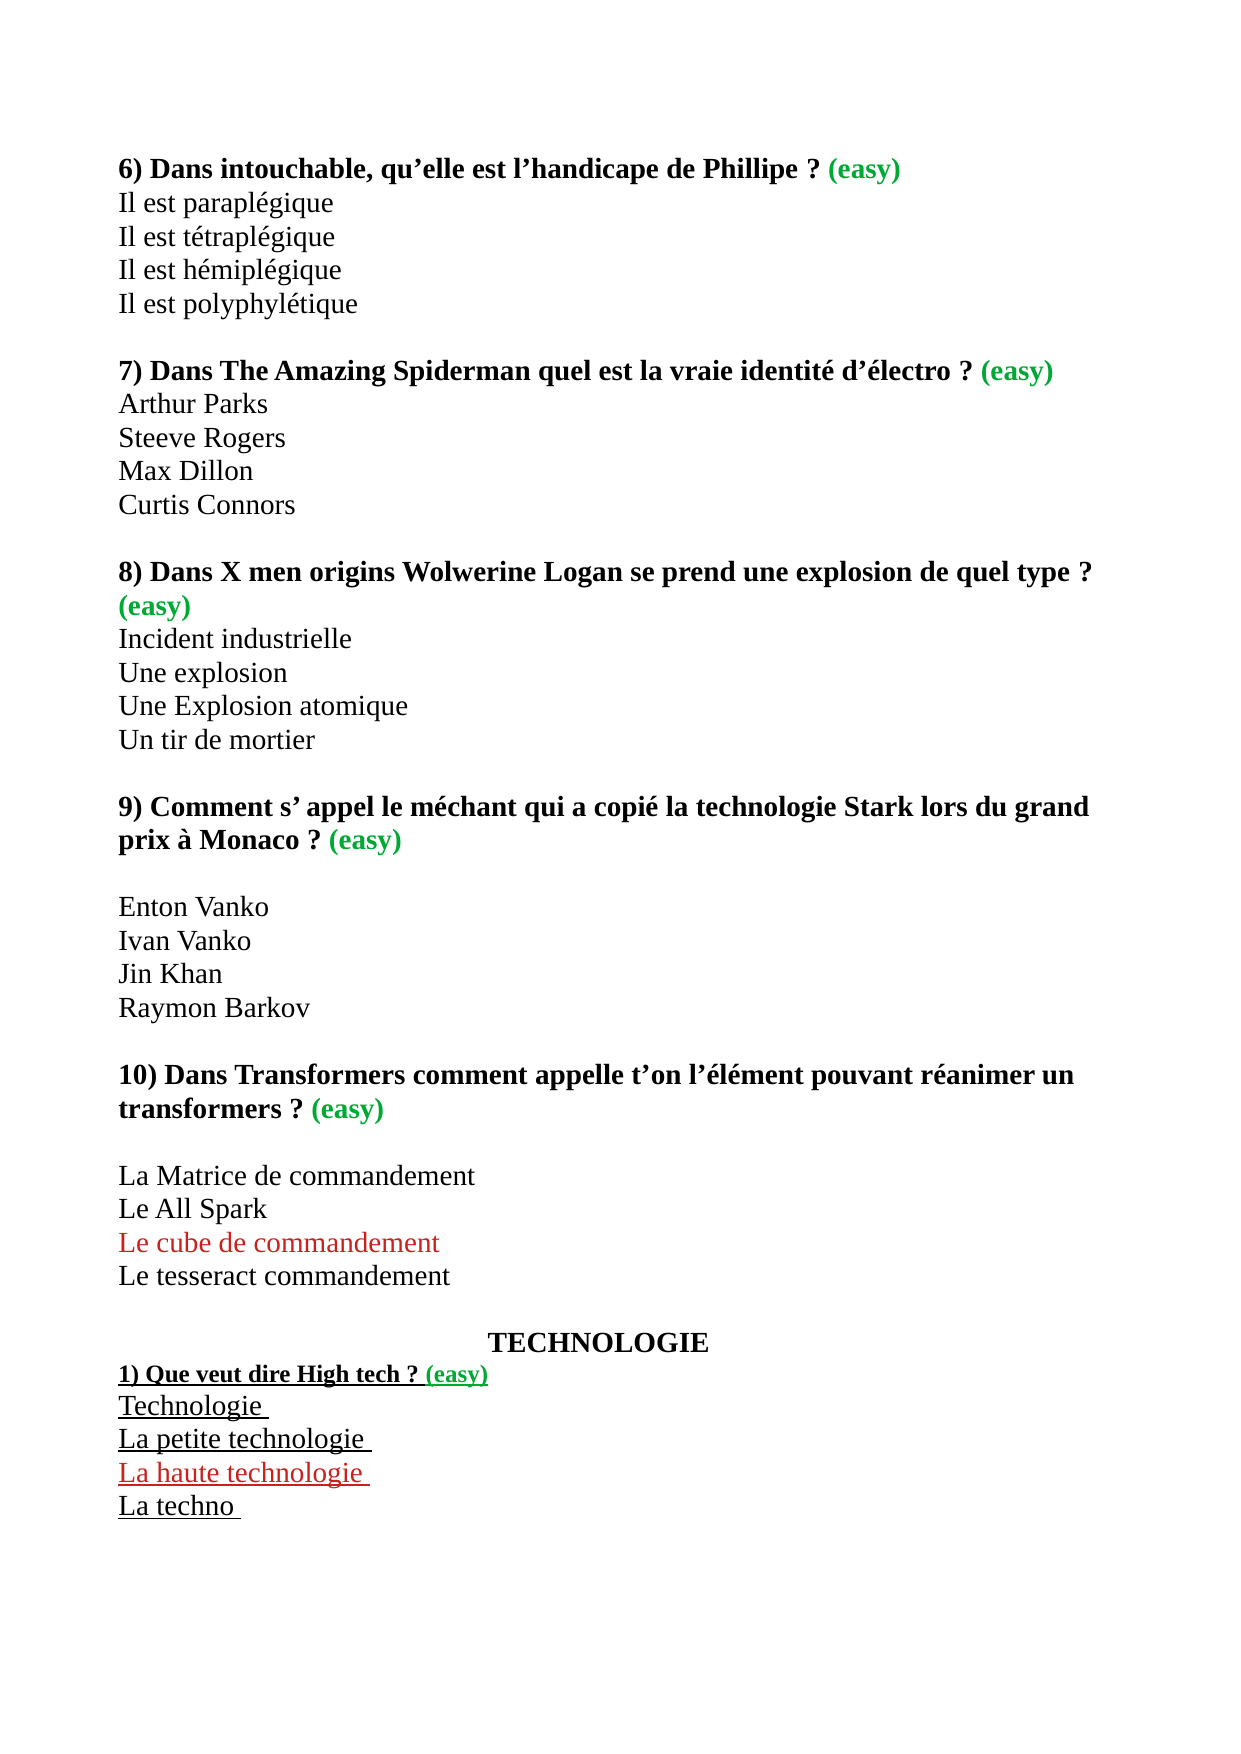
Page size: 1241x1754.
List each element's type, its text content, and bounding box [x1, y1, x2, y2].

text Enton Vanko [118, 889, 1122, 923]
text Il est hémiplégique [118, 252, 1122, 286]
text La haute technologie [118, 1455, 1122, 1488]
text Une Explosion atomique [118, 688, 1122, 722]
text Curtis Connors [118, 487, 1122, 521]
text Technologie [118, 1388, 1122, 1421]
text Le tesseract commandement [118, 1258, 1122, 1292]
text TECHNOLOGIE [118, 1326, 1122, 1359]
text Il est polyphylétique [118, 286, 1122, 319]
text La Matrice de commandement [118, 1158, 1122, 1191]
text Il est tétraplégique [118, 219, 1122, 252]
text Steeve Rogers [118, 420, 1122, 453]
text 6) Dans intouchable, qu’elle est l’handicape de Phillipe ? (easy) [118, 152, 1122, 185]
text 7) Dans The Amazing Spiderman quel est la vraie identité d’électro ? (easy) [118, 353, 1122, 386]
text 8) Dans X men origins Wolwerine Logan se prend une explosion de quel type ? (easy) [118, 554, 1122, 621]
text 1) Que veut dire High tech ? (easy) [118, 1359, 1122, 1388]
text Une explosion [118, 655, 1122, 688]
text La petite technologie [118, 1421, 1122, 1455]
text Jin Khan [118, 957, 1122, 990]
text Incident industrielle [118, 621, 1122, 655]
text La techno [118, 1488, 1122, 1522]
text Un tir de mortier [118, 722, 1122, 755]
text 9) Comment s’ appel le méchant qui a copié la technologie Stark lors du grand prix à Monaco ? (easy) [118, 789, 1122, 856]
text Le cube de commandement [118, 1225, 1122, 1258]
text Raymon Barkov [118, 990, 1122, 1024]
text Arthur Parks [118, 386, 1122, 420]
text Il est paraplégique [118, 185, 1122, 219]
text Ivan Vanko [118, 923, 1122, 957]
text 10) Dans Transformers comment appelle t’on l’élément pouvant réanimer un transformers ? (easy) [118, 1057, 1122, 1124]
text Max Dillon [118, 453, 1122, 487]
text Le All Spark [118, 1191, 1122, 1225]
